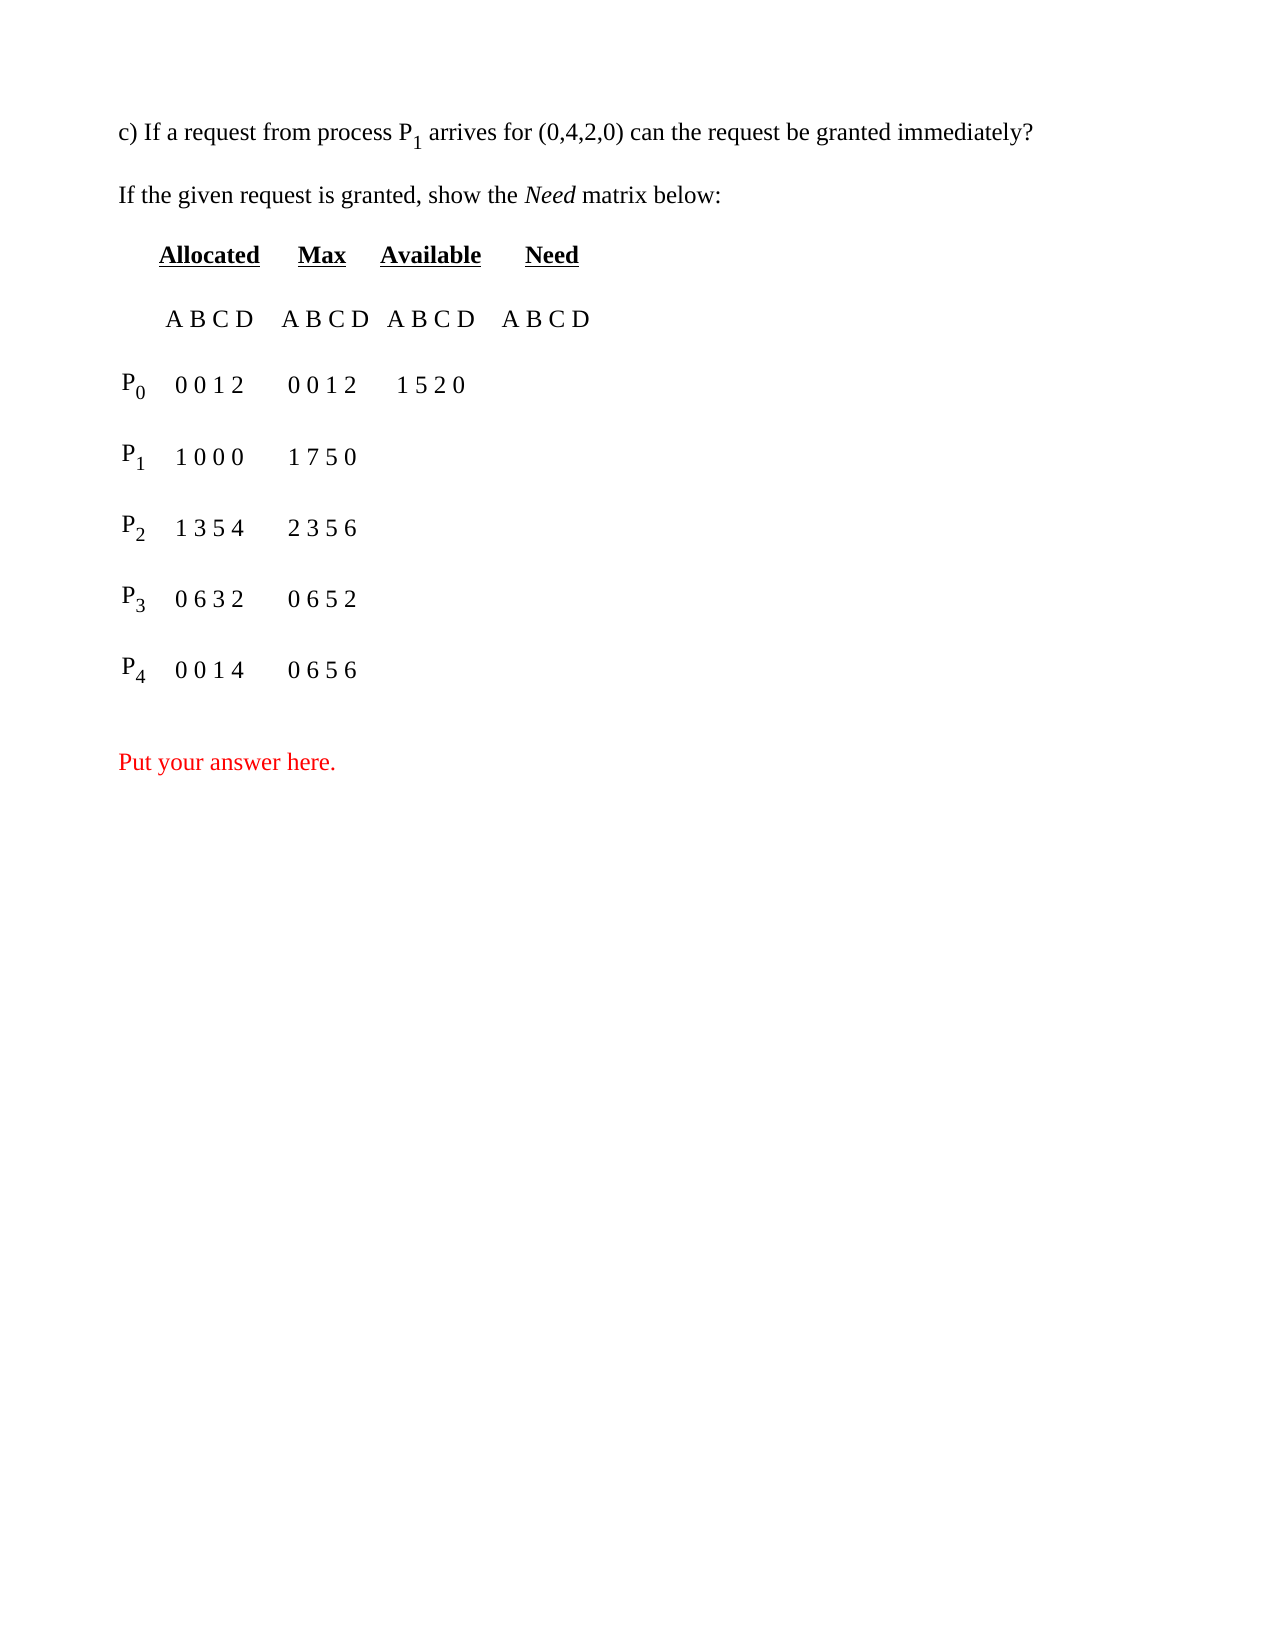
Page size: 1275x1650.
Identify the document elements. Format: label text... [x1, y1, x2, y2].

table_header Max [276, 239, 374, 302]
table_cell 1 0 0 0 [149, 436, 276, 507]
table_cell 0 0 1 2 [149, 365, 276, 436]
table_cell P4 [118, 649, 149, 720]
table_cell 1 3 5 4 [149, 507, 276, 578]
table_cell P3 [118, 578, 149, 649]
table_header Allocated [149, 239, 276, 302]
table_header Need [493, 239, 604, 302]
table_cell [493, 365, 604, 436]
list If the given request is granted, show the Need matrix below: [118, 182, 1157, 209]
table_cell 0 0 1 2 [276, 365, 374, 436]
table_header Available [374, 239, 493, 302]
table_cell [374, 649, 493, 720]
table_cell 1 7 5 0 [276, 436, 374, 507]
table_cell [118, 302, 149, 365]
table_cell 0 6 5 6 [276, 649, 374, 720]
table_cell [493, 436, 604, 507]
list Put your answer here. [118, 748, 1157, 775]
table_cell P0 [118, 365, 149, 436]
list c) If a request from process P1 arrives for (0,4,2,0) can the request be granted immediately? [118, 118, 1157, 154]
table_header [118, 239, 149, 302]
table_cell [493, 578, 604, 649]
table_cell 2 3 5 6 [276, 507, 374, 578]
table_cell 0 6 5 2 [276, 578, 374, 649]
table_cell A B C D [374, 302, 493, 365]
table_cell A B C D [276, 302, 374, 365]
table_cell A B C D [493, 302, 604, 365]
table_cell [374, 578, 493, 649]
table_cell P2 [118, 507, 149, 578]
table_cell [493, 649, 604, 720]
table_cell [374, 507, 493, 578]
table_cell P1 [118, 436, 149, 507]
table_cell [493, 507, 604, 578]
table_cell 0 0 1 4 [149, 649, 276, 720]
table_cell 0 6 3 2 [149, 578, 276, 649]
table_cell 1 5 2 0 [374, 365, 493, 436]
table_cell A B C D [149, 302, 276, 365]
table_cell [374, 436, 493, 507]
